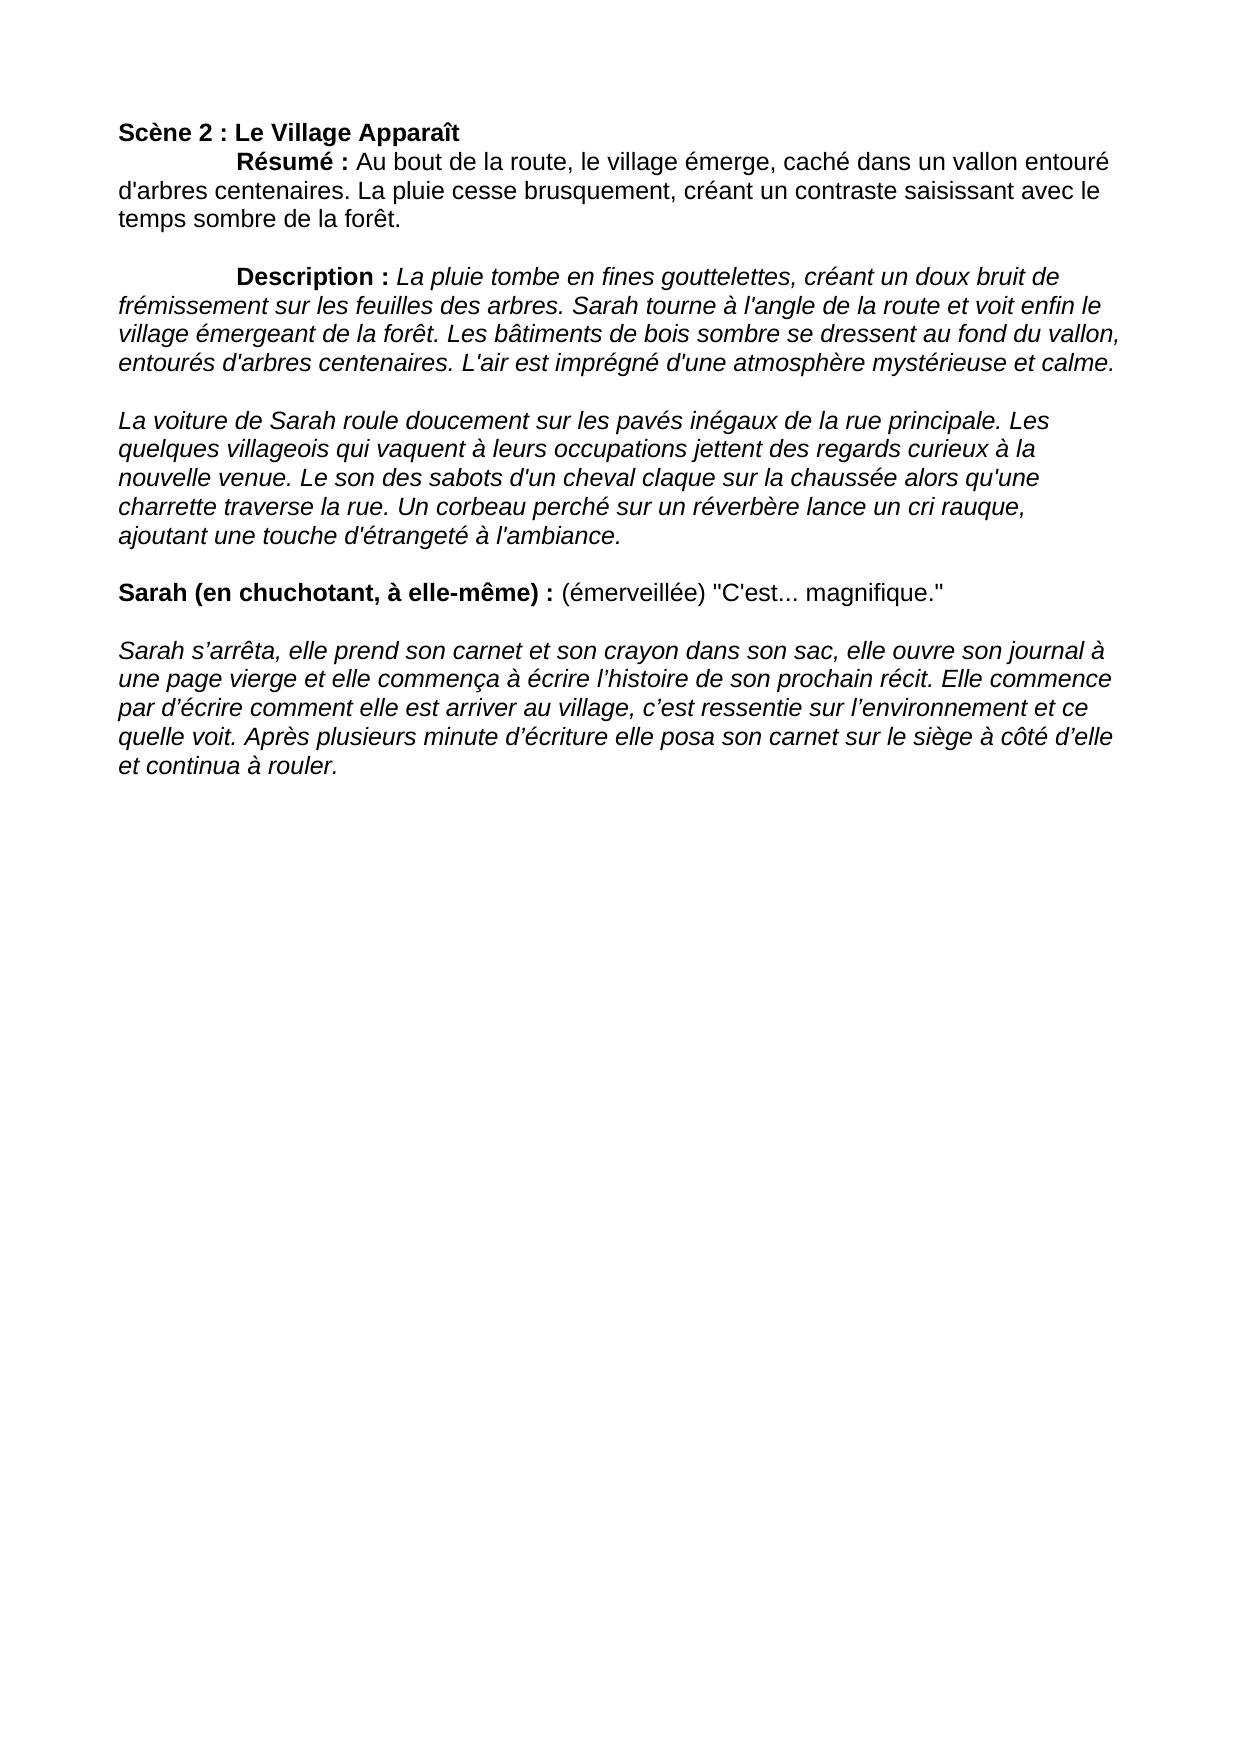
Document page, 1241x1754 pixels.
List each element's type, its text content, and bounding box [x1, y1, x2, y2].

text Sarah (en chuchotant, à elle-même) : (émerveillée) "C'est... magnifique." [118, 578, 1122, 607]
text La voiture de Sarah roule doucement sur les pavés inégaux de la rue principale. Les quelques villageois qui vaquent à leurs occupations jettent des regards curieux à la nouvelle venue. Le son des sabots d'un cheval claque sur la chaussée alors qu'une charrette traverse la rue. Un corbeau perché sur un réverbère lance un cri rauque, ajoutant une touche d'étrangeté à l'ambiance. [118, 406, 1122, 549]
text Résumé : Au bout de la route, le village émerge, caché dans un vallon entouré d'arbres centenaires. La pluie cesse brusquement, créant un contraste saisissant avec le temps sombre de la forêt. [118, 147, 1122, 233]
text Sarah s’arrêta, elle prend son carnet et son crayon dans son sac, elle ouvre son journal à une page vierge et elle commença à écrire l’histoire de son prochain récit. Elle commence par d’écrire comment elle est arriver au village, c’est ressentie sur l’environnement et ce quelle voit. Après plusieurs minute d’écriture elle posa son carnet sur le siège à côté d’elle et continua à rouler. [118, 636, 1122, 779]
text Description : La pluie tombe en fines gouttelettes, créant un doux bruit de frémissement sur les feuilles des arbres. Sarah tourne à l'angle de la route et voit enfin le village émergeant de la forêt. Les bâtiments de bois sombre se dressent au fond du vallon, entourés d'arbres centenaires. L'air est imprégné d'une atmosphère mystérieuse et calme. [118, 262, 1122, 377]
text Scène 2 : Le Village Apparaît [118, 118, 1122, 147]
